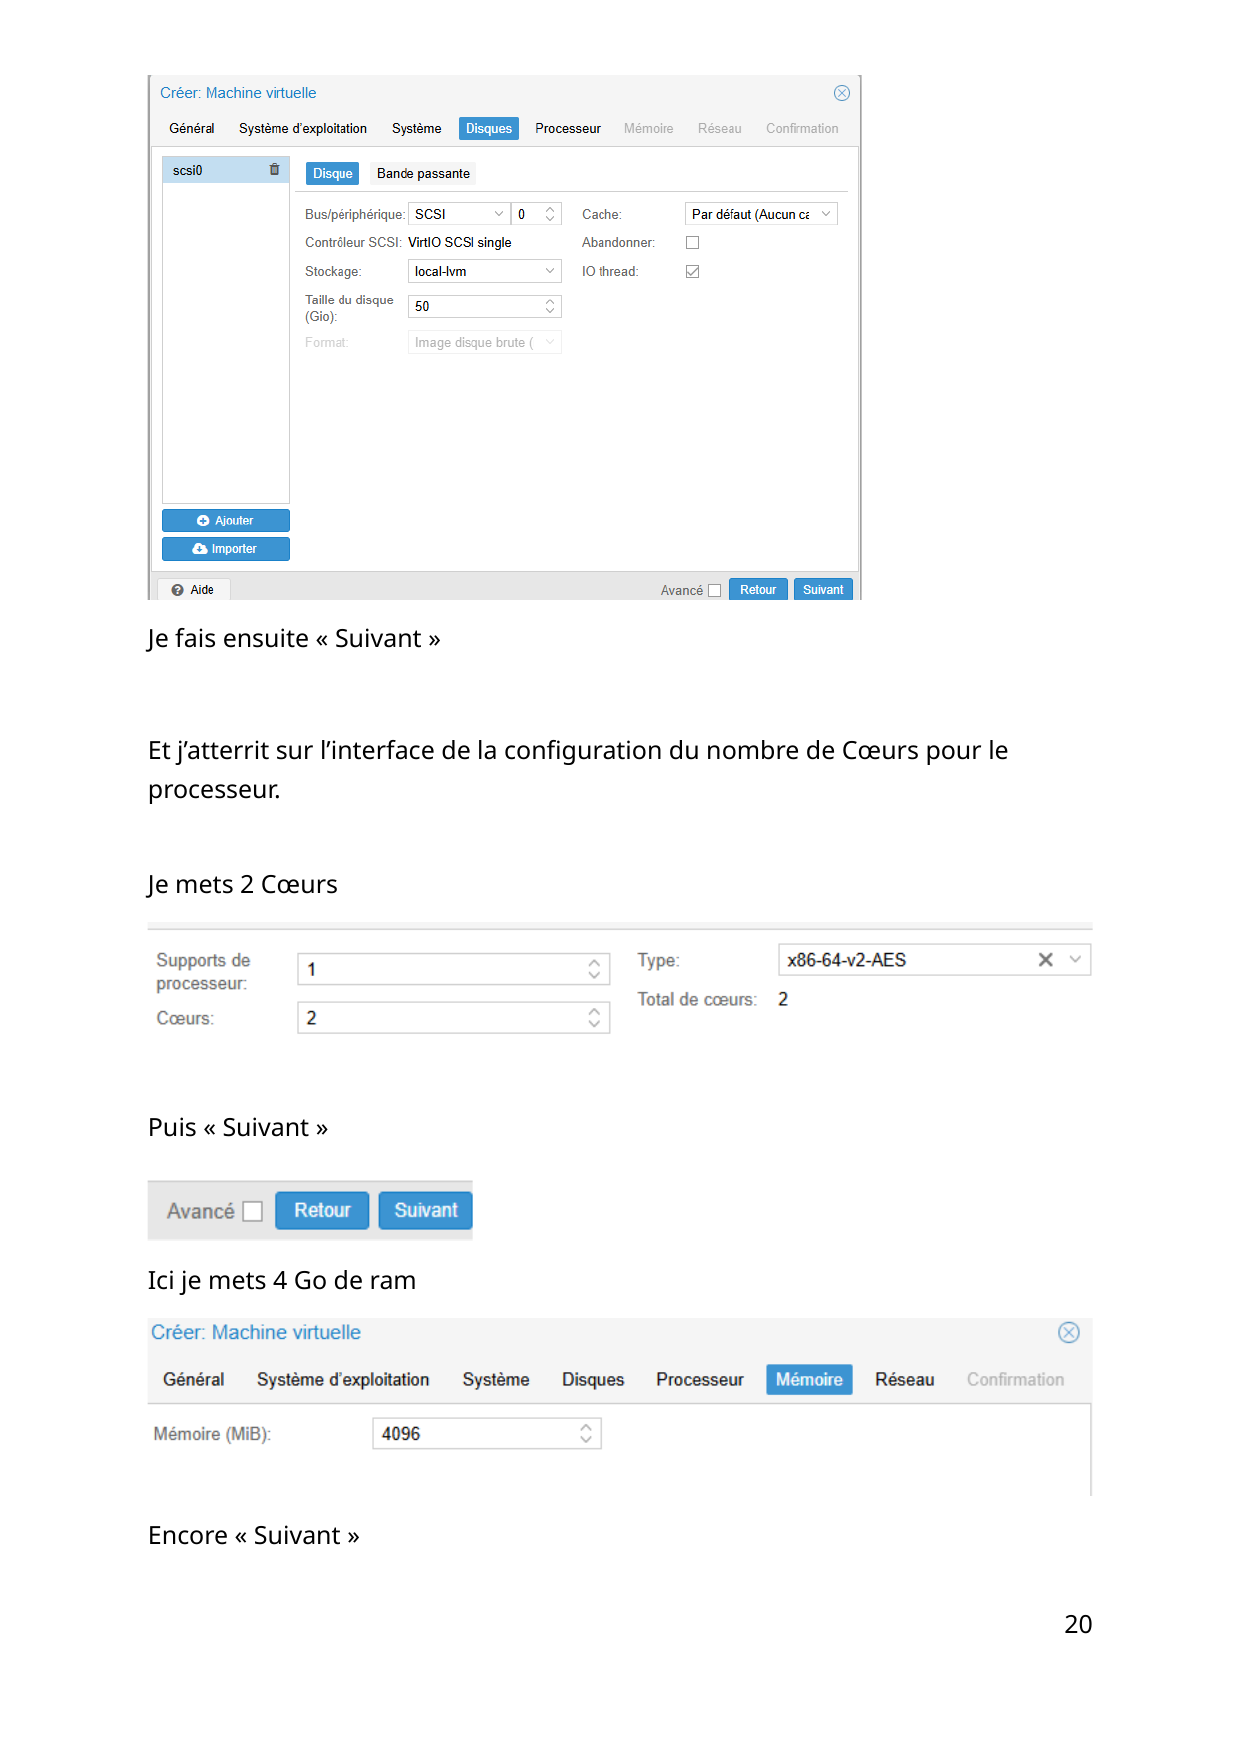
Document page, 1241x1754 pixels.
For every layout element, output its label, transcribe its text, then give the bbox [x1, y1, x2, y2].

text Je mets 2 Cœurs [148, 867, 1093, 901]
text Puis « Suivant » [148, 1110, 1093, 1144]
text Et j’atterrit sur l’interface de la configuration du nombre de Cœurs pour le processeur. [148, 733, 1093, 845]
text Ici je mets 4 Go de ram [148, 1262, 1093, 1296]
text Je fais ensuite « Suivant » [148, 621, 1093, 655]
text Encore « Suivant » [148, 1517, 1093, 1552]
